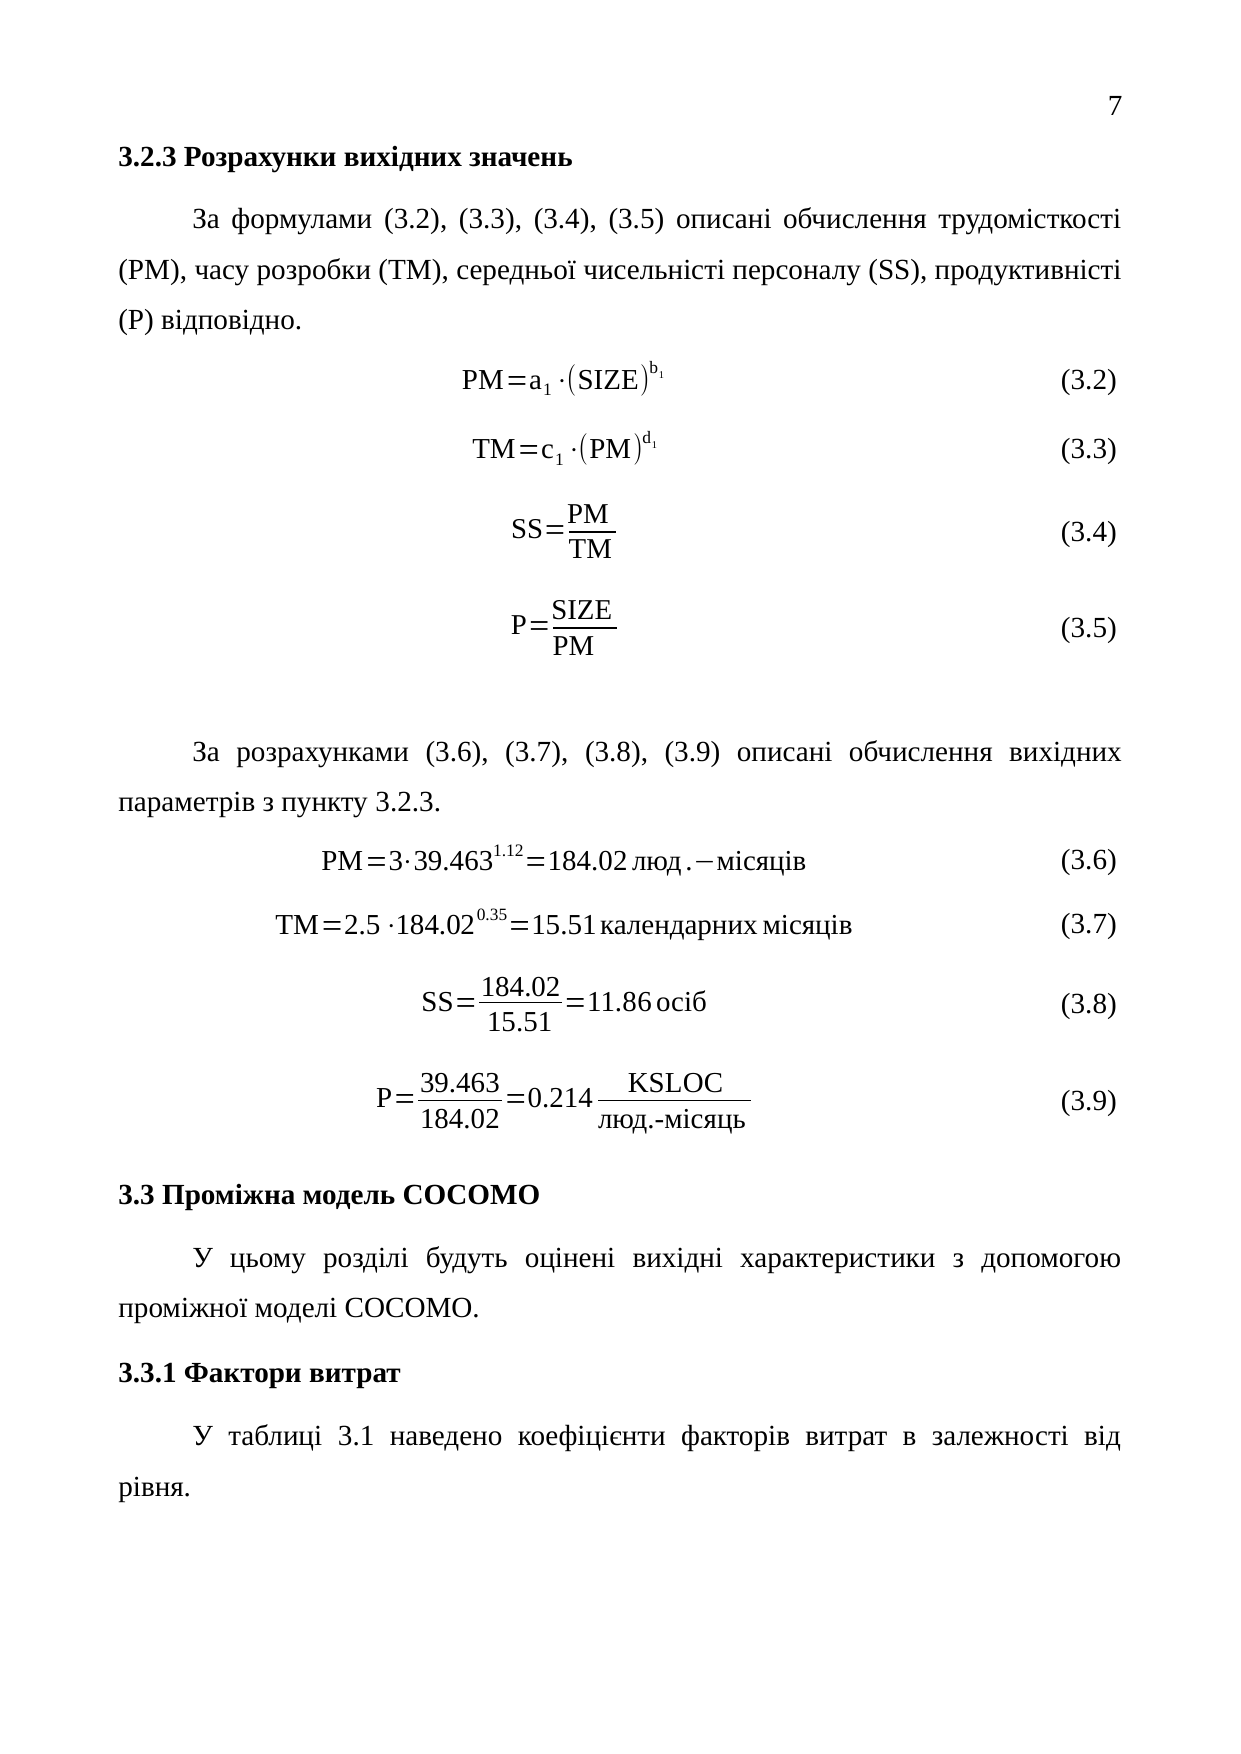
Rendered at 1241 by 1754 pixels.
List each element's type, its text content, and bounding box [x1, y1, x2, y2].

table_cell (3.5) [1010, 588, 1122, 684]
subtitle Розрахунки вихідних значень [118, 139, 1122, 172]
table_header (3.2) [1010, 353, 1122, 422]
table_header (3.6) [1010, 835, 1122, 899]
table_cell [118, 491, 1010, 587]
table_cell [118, 588, 1010, 684]
table_cell (3.4) [1010, 491, 1122, 587]
subtitle Фактори витрат [118, 1356, 1122, 1389]
table_header [118, 835, 1010, 899]
text За розрахунками (3.6), (3.7), (3.8), (3.9) описані обчислення вихідних параметрів з пункту 3.2.3. [118, 734, 1122, 818]
table_cell [118, 964, 1010, 1060]
text У таблиці 3.1 наведено коефіцієнти факторів витрат в залежності від рівня. [118, 1418, 1122, 1502]
text За формулами (3.2), (3.3), (3.4), (3.5) описані обчислення трудомісткості (PM), часу розробки (TM), середньої чисельністі персоналу (SS), продуктивністі (P) відповідно. [118, 202, 1122, 336]
text У цьому розділі будуть оцінені вихідні характеристики з допомогою проміжної моделі COCOMO. [118, 1240, 1122, 1324]
table_cell (3.3) [1010, 422, 1122, 491]
table_cell (3.7) [1010, 899, 1122, 964]
table_cell (3.8) [1010, 964, 1122, 1060]
table_cell [118, 422, 1010, 491]
table_cell [118, 899, 1010, 964]
table_cell [118, 1060, 1010, 1157]
table_cell (3.9) [1010, 1060, 1122, 1157]
subtitle Проміжна модель COCOMO [118, 1177, 1122, 1211]
table_header [118, 353, 1010, 422]
